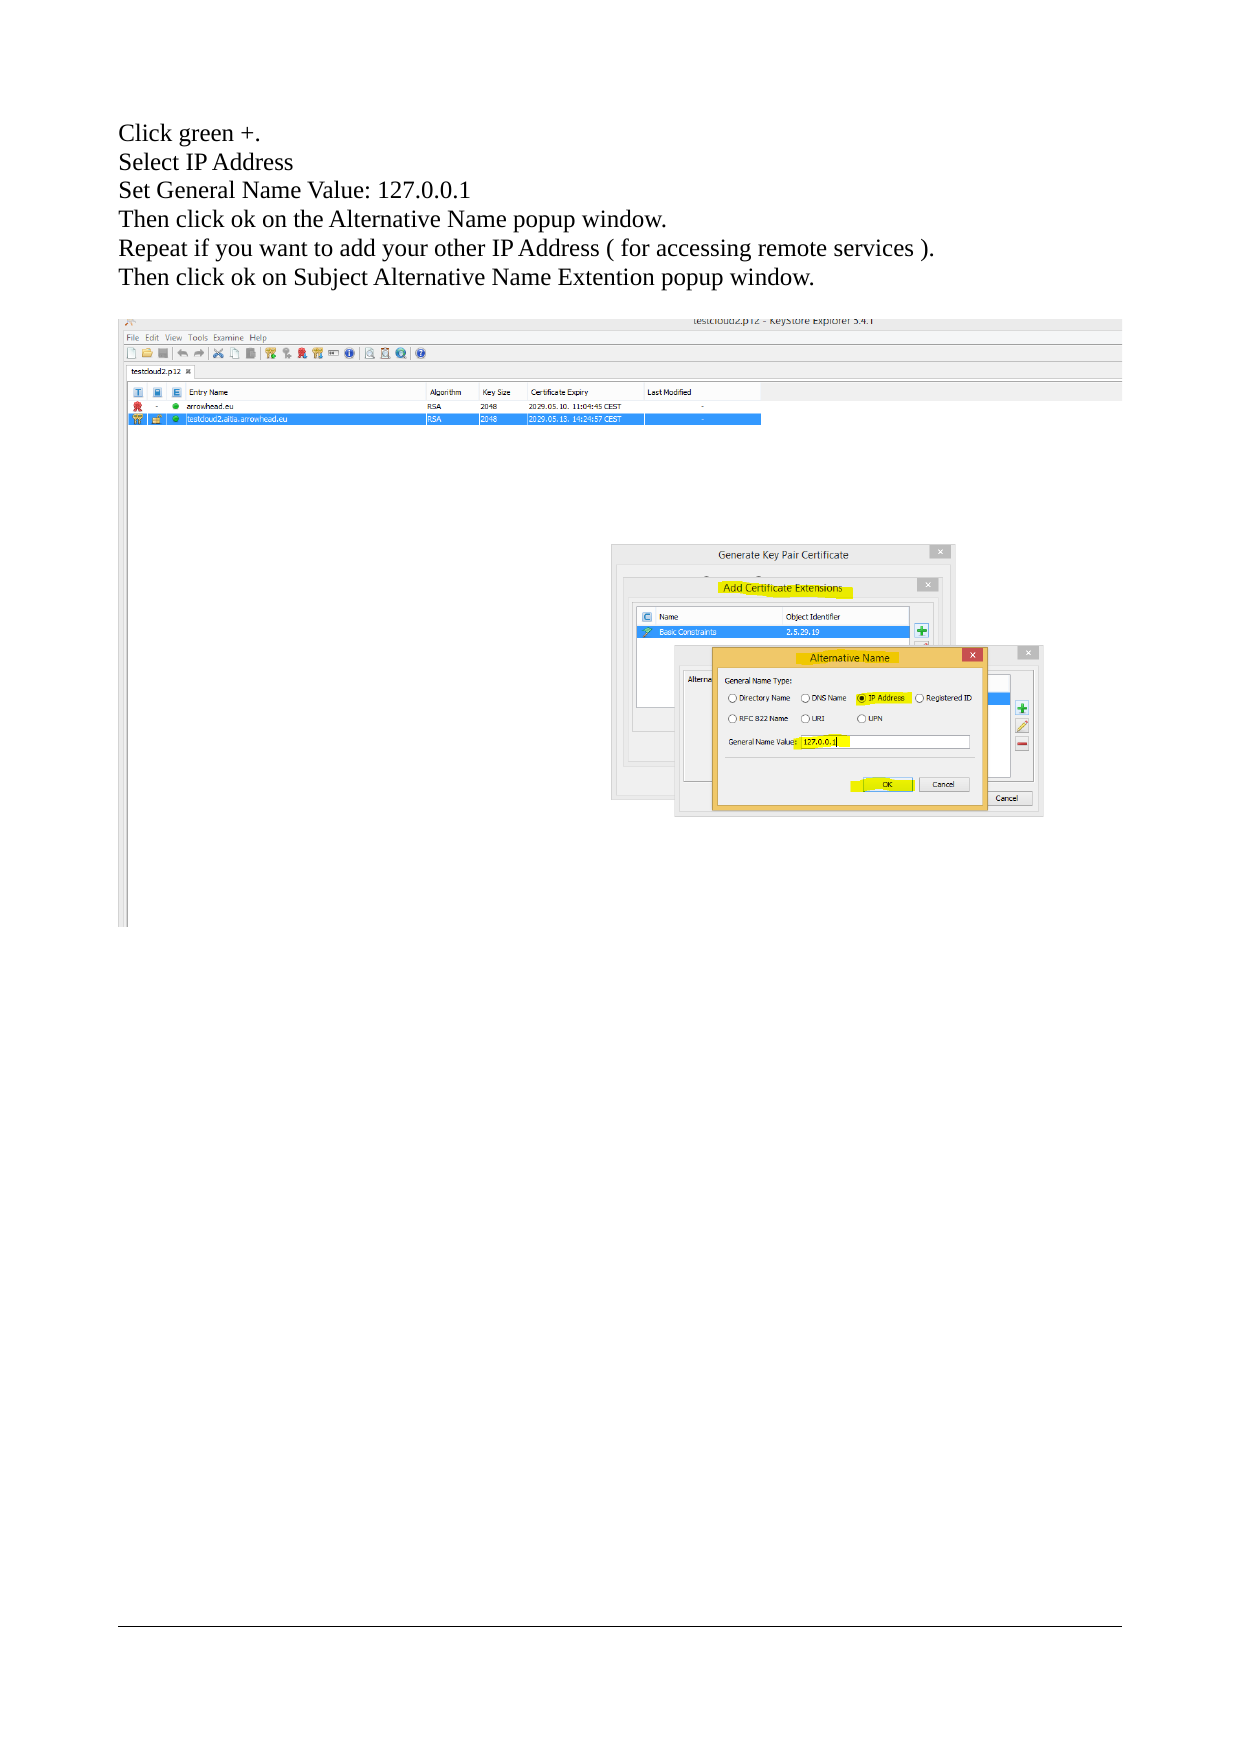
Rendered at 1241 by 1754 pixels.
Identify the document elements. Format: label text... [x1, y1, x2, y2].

text Then click ok on Subject Alternative Name Extention popup window. [118, 262, 1122, 291]
text Click green +. [118, 118, 1122, 147]
picture [118, 319, 1123, 927]
text Repeat if you want to add your other IP Address ( for accessing remote services ). [118, 233, 1122, 262]
text Select IP Address [118, 147, 1122, 176]
text Then click ok on the Alternative Name popup window. [118, 204, 1122, 233]
text Set General Name Value: 127.0.0.1 [118, 176, 1122, 204]
